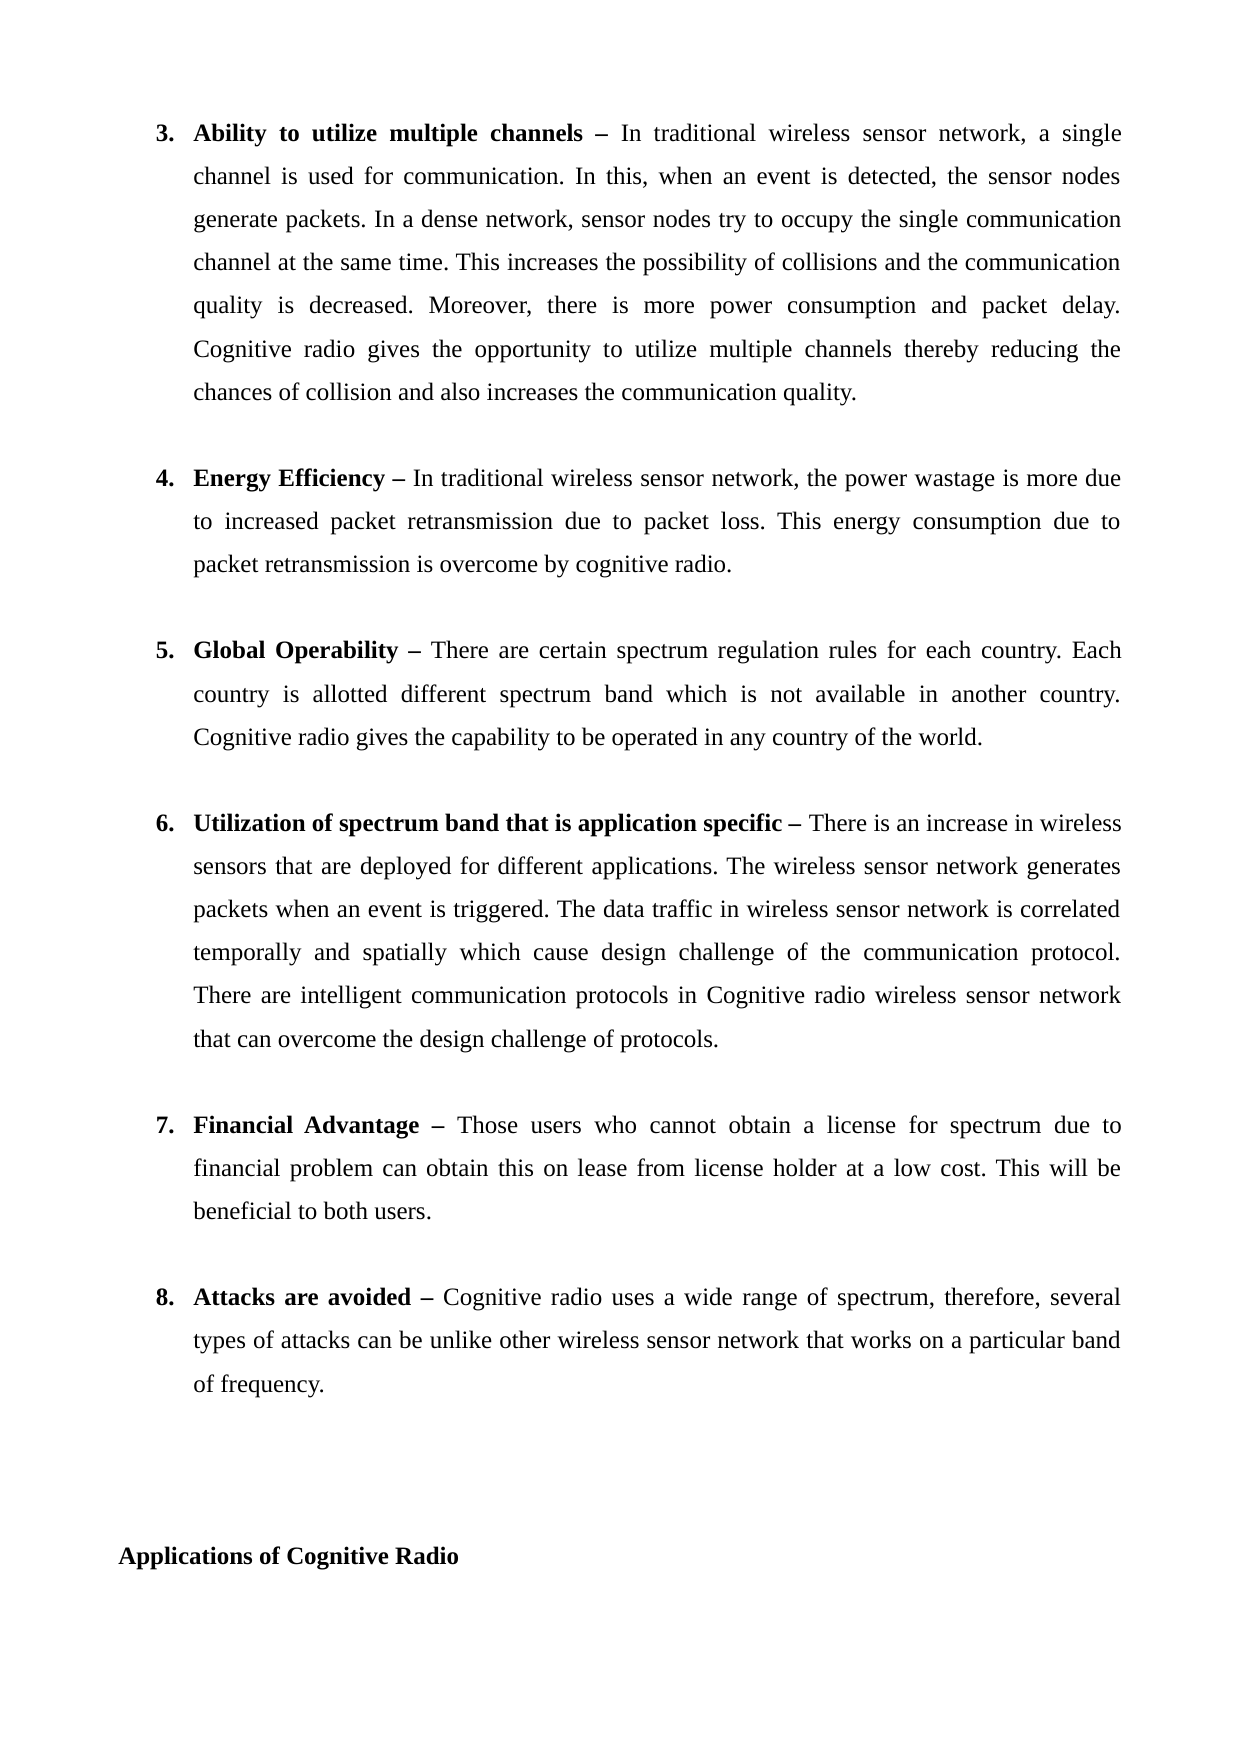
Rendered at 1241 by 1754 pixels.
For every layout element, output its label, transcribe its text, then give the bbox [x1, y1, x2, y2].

list Financial Advantage – Those users who cannot obtain a license for spectrum due to financial problem can obtain this on lease from license holder at a low cost. This will be beneficial to both users. [156, 1110, 1122, 1225]
list Attacks are avoided – Cognitive radio uses a wide range of spectrum, therefore, several types of attacks can be unlike other wireless sensor network that works on a particular band of frequency. [156, 1282, 1122, 1397]
text Applications of Cognitive Radio [118, 1541, 1122, 1570]
list Ability to utilize multiple channels – In traditional wireless sensor network, a single channel is used for communication. In this, when an event is detected, the sensor nodes generate packets. In a dense network, sensor nodes try to occupy the single communication channel at the same time. This increases the possibility of collisions and the communication quality is decreased. Moreover, there is more power consumption and packet delay. Cognitive radio gives the opportunity to utilize multiple channels thereby reducing the chances of collision and also increases the communication quality. [156, 118, 1122, 406]
list Global Operability – There are certain spectrum regulation rules for each country. Each country is allotted different spectrum band which is not available in another country. Cognitive radio gives the capability to be operated in any country of the world. [156, 636, 1122, 751]
list Energy Efficiency – In traditional wireless sensor network, the power wastage is more due to increased packet retransmission due to packet loss. This energy consumption due to packet retransmission is overcome by cognitive radio. [156, 463, 1122, 578]
list Utilization of spectrum band that is application specific – There is an increase in wireless sensors that are deployed for different applications. The wireless sensor network generates packets when an event is triggered. The data traffic in wireless sensor network is correlated temporally and spatially which cause design challenge of the communication protocol. There are intelligent communication protocols in Cognitive radio wireless sensor network that can overcome the design challenge of protocols. [156, 808, 1122, 1052]
